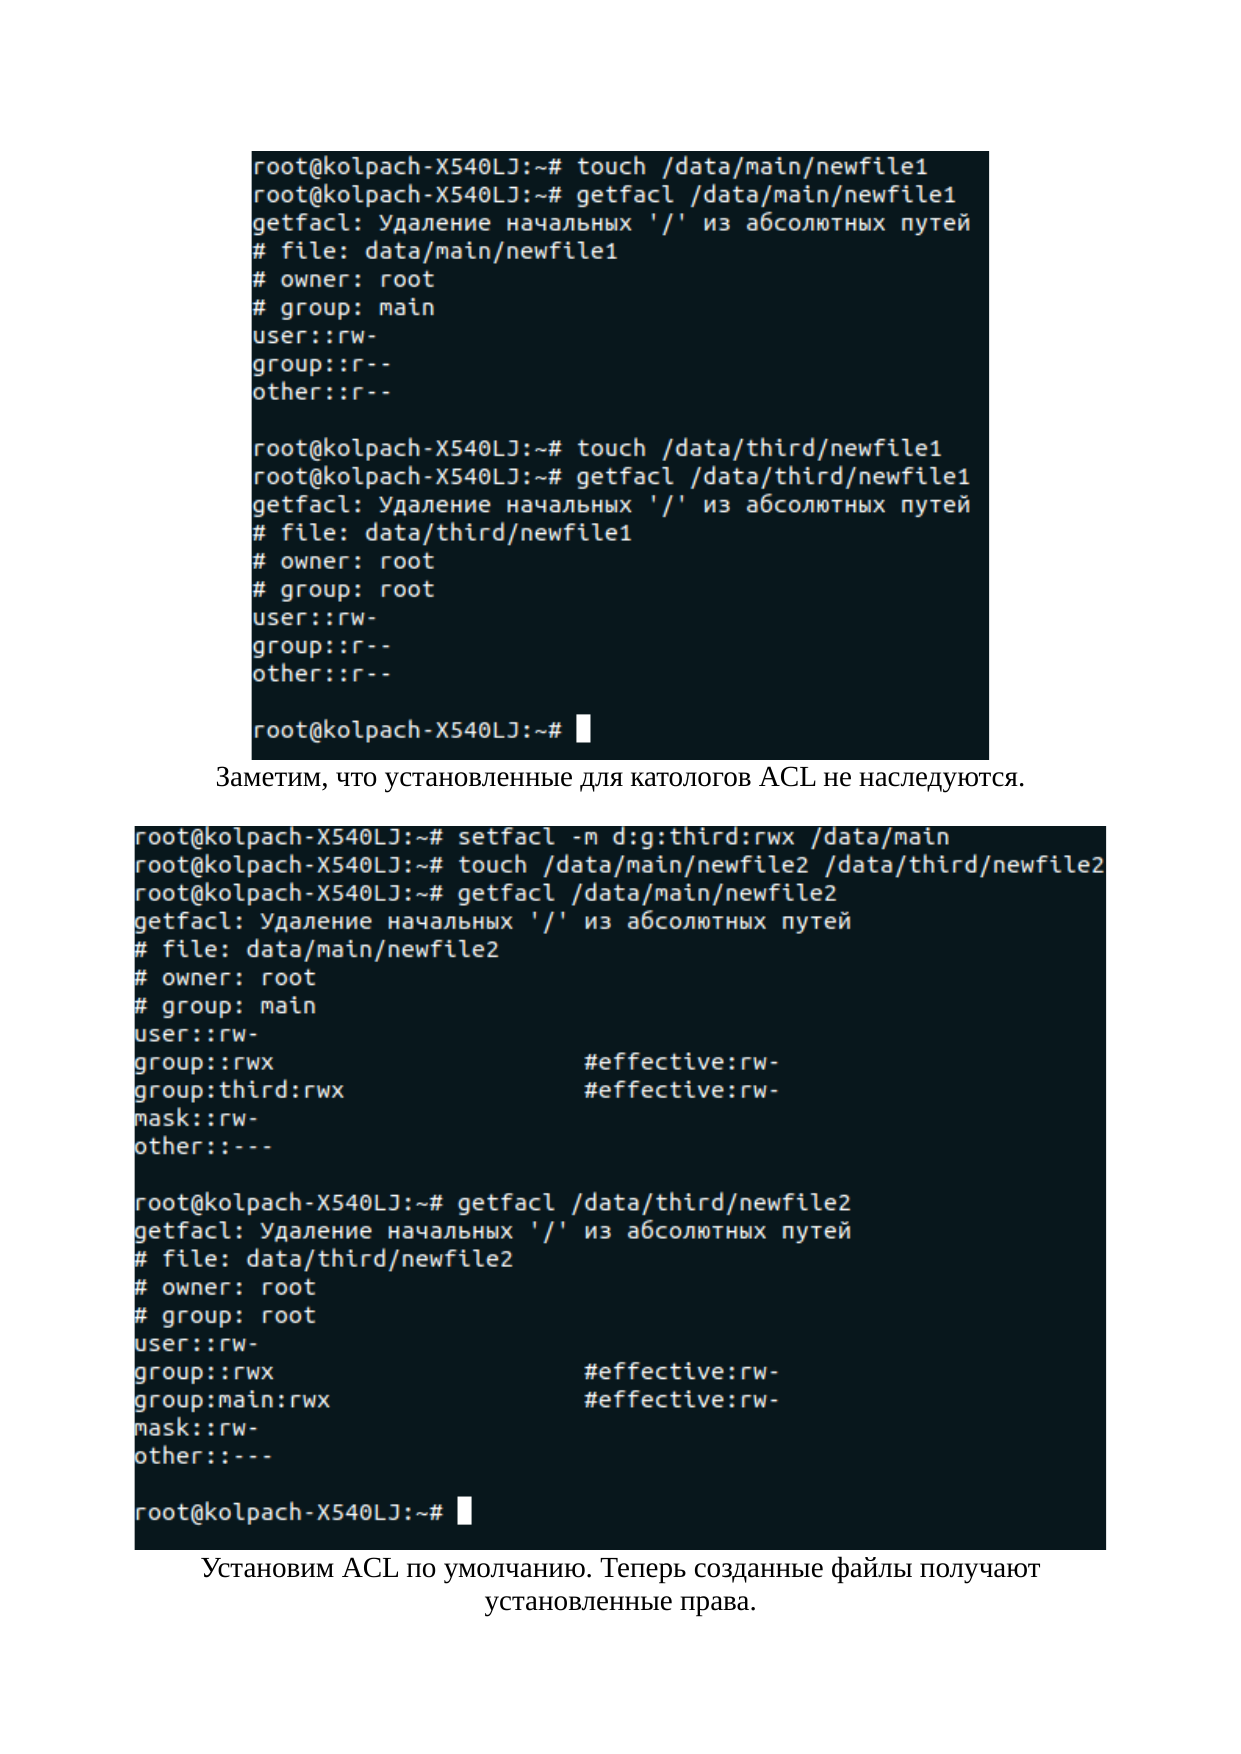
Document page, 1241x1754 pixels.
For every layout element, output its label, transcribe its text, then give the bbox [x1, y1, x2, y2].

picture [134, 826, 1107, 1550]
text Установим ACL по умолчанию. Теперь созданные файлы получают установленные права. [118, 827, 1123, 1617]
text Заметим, что установленные для катологов ACL не наследуются. [118, 152, 1123, 793]
picture [251, 151, 990, 760]
